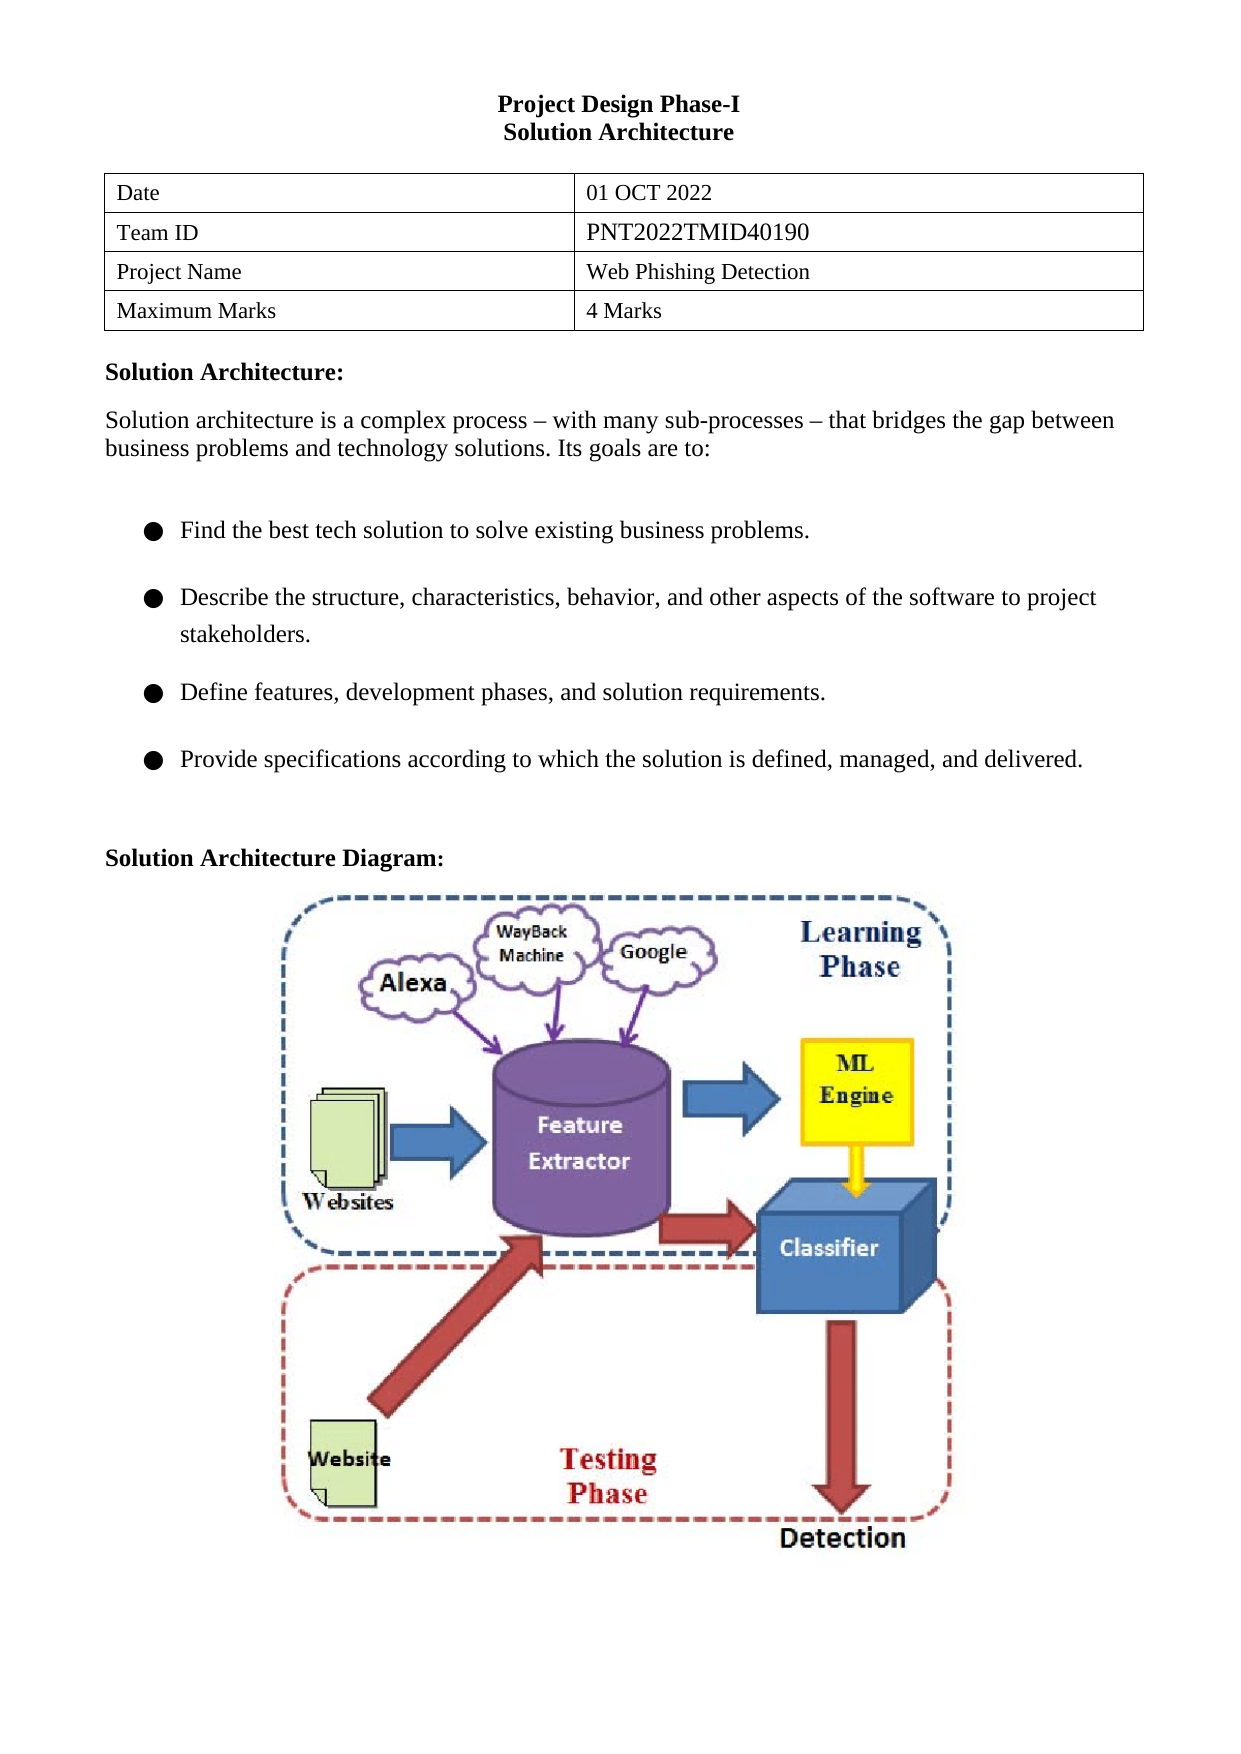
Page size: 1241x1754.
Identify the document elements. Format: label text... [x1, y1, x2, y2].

text Solution Architecture: [105, 357, 1133, 386]
table_cell 4 Marks [575, 291, 1143, 329]
list Describe the structure, characteristics, behavior, and other aspects of the software to project stakeholders. [142, 568, 1133, 648]
table_cell Team ID [105, 213, 574, 251]
list Provide specifications according to which the solution is defined, managed, and delivered. [142, 731, 1133, 782]
table_cell Project Name [105, 252, 574, 290]
table_header 01 OCT 2022 [575, 174, 1143, 212]
table_cell Maximum Marks [105, 291, 574, 329]
table_cell Web Phishing Detection [575, 252, 1143, 290]
table_header Date [105, 174, 574, 212]
list Find the best tech solution to solve existing business problems. [142, 501, 1133, 552]
picture [271, 890, 966, 1555]
text Project Design Phase-I [105, 89, 1133, 117]
text Solution Architecture Diagram: [105, 843, 1133, 871]
table_cell PNT2022TMID40190 [575, 213, 1143, 251]
text Solution architecture is a complex process – with many sub-processes – that bridges the gap between business problems and technology solutions. Its goals are to: [105, 405, 1133, 462]
text Solution Architecture [105, 117, 1133, 146]
list Define features, development phases, and solution requirements. [142, 664, 1133, 715]
